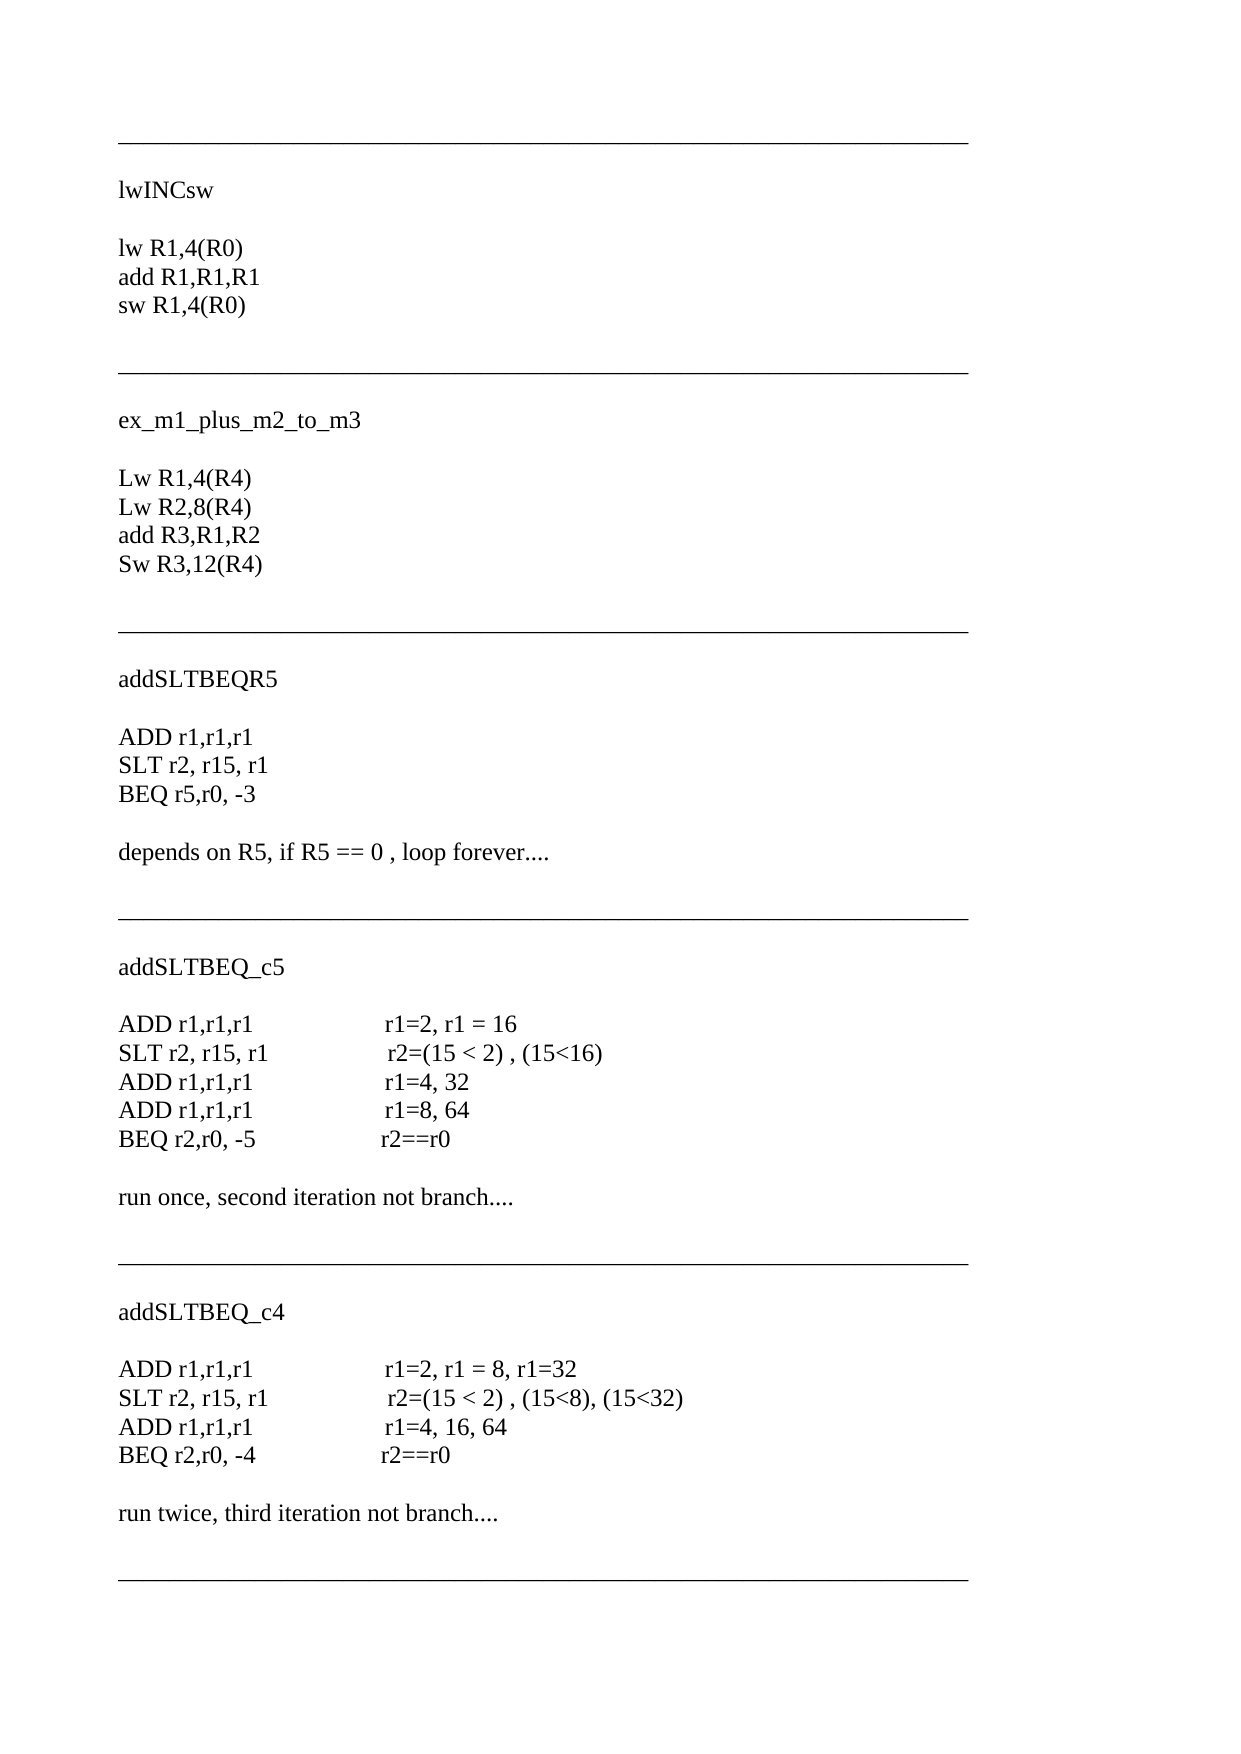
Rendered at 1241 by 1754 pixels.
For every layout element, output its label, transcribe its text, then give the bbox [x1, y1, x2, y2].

text ADD r1,r1,r1 r1=4, 32 [118, 1067, 1122, 1096]
text Lw R2,8(R4) [118, 492, 1122, 521]
text ____________________________________________________________________ [118, 607, 1122, 636]
text ADD r1,r1,r1 [118, 722, 1122, 751]
text run once, second iteration not branch.... [118, 1182, 1122, 1211]
text run twice, third iteration not branch.... [118, 1498, 1122, 1527]
text ____________________________________________________________________ [118, 118, 1122, 147]
text add R1,R1,R1 [118, 262, 1122, 291]
text ____________________________________________________________________ [118, 348, 1122, 377]
text SLT r2, r15, r1 [118, 751, 1122, 779]
text BEQ r2,r0, -4 r2==r0 [118, 1441, 1122, 1469]
text addSLTBEQ_c4 [118, 1297, 1122, 1326]
text BEQ r5,r0, -3 [118, 779, 1122, 808]
text lwINCsw [118, 176, 1122, 204]
text add R3,R1,R2 [118, 521, 1122, 549]
text ex_m1_plus_m2_to_m3 [118, 406, 1122, 434]
text ____________________________________________________________________ [118, 894, 1122, 923]
text ADD r1,r1,r1 r1=2, r1 = 8, r1=32 [118, 1354, 1122, 1383]
text Lw R1,4(R4) [118, 463, 1122, 492]
text ____________________________________________________________________ [118, 1556, 1122, 1584]
text ADD r1,r1,r1 r1=8, 64 [118, 1096, 1122, 1124]
text ADD r1,r1,r1 r1=4, 16, 64 [118, 1412, 1122, 1441]
text addSLTBEQR5 [118, 664, 1122, 693]
text depends on R5, if R5 == 0 , loop forever.... [118, 837, 1122, 866]
text ADD r1,r1,r1 r1=2, r1 = 16 [118, 1009, 1122, 1038]
text SLT r2, r15, r1 r2=(15 < 2) , (15<8), (15<32) [118, 1383, 1122, 1412]
text addSLTBEQ_c5 [118, 952, 1122, 981]
text SLT r2, r15, r1 r2=(15 < 2) , (15<16) [118, 1038, 1122, 1067]
text ____________________________________________________________________ [118, 1239, 1122, 1268]
text sw R1,4(R0) [118, 291, 1122, 319]
text Sw R3,12(R4) [118, 549, 1122, 578]
text lw R1,4(R0) [118, 233, 1122, 262]
text BEQ r2,r0, -5 r2==r0 [118, 1124, 1122, 1153]
